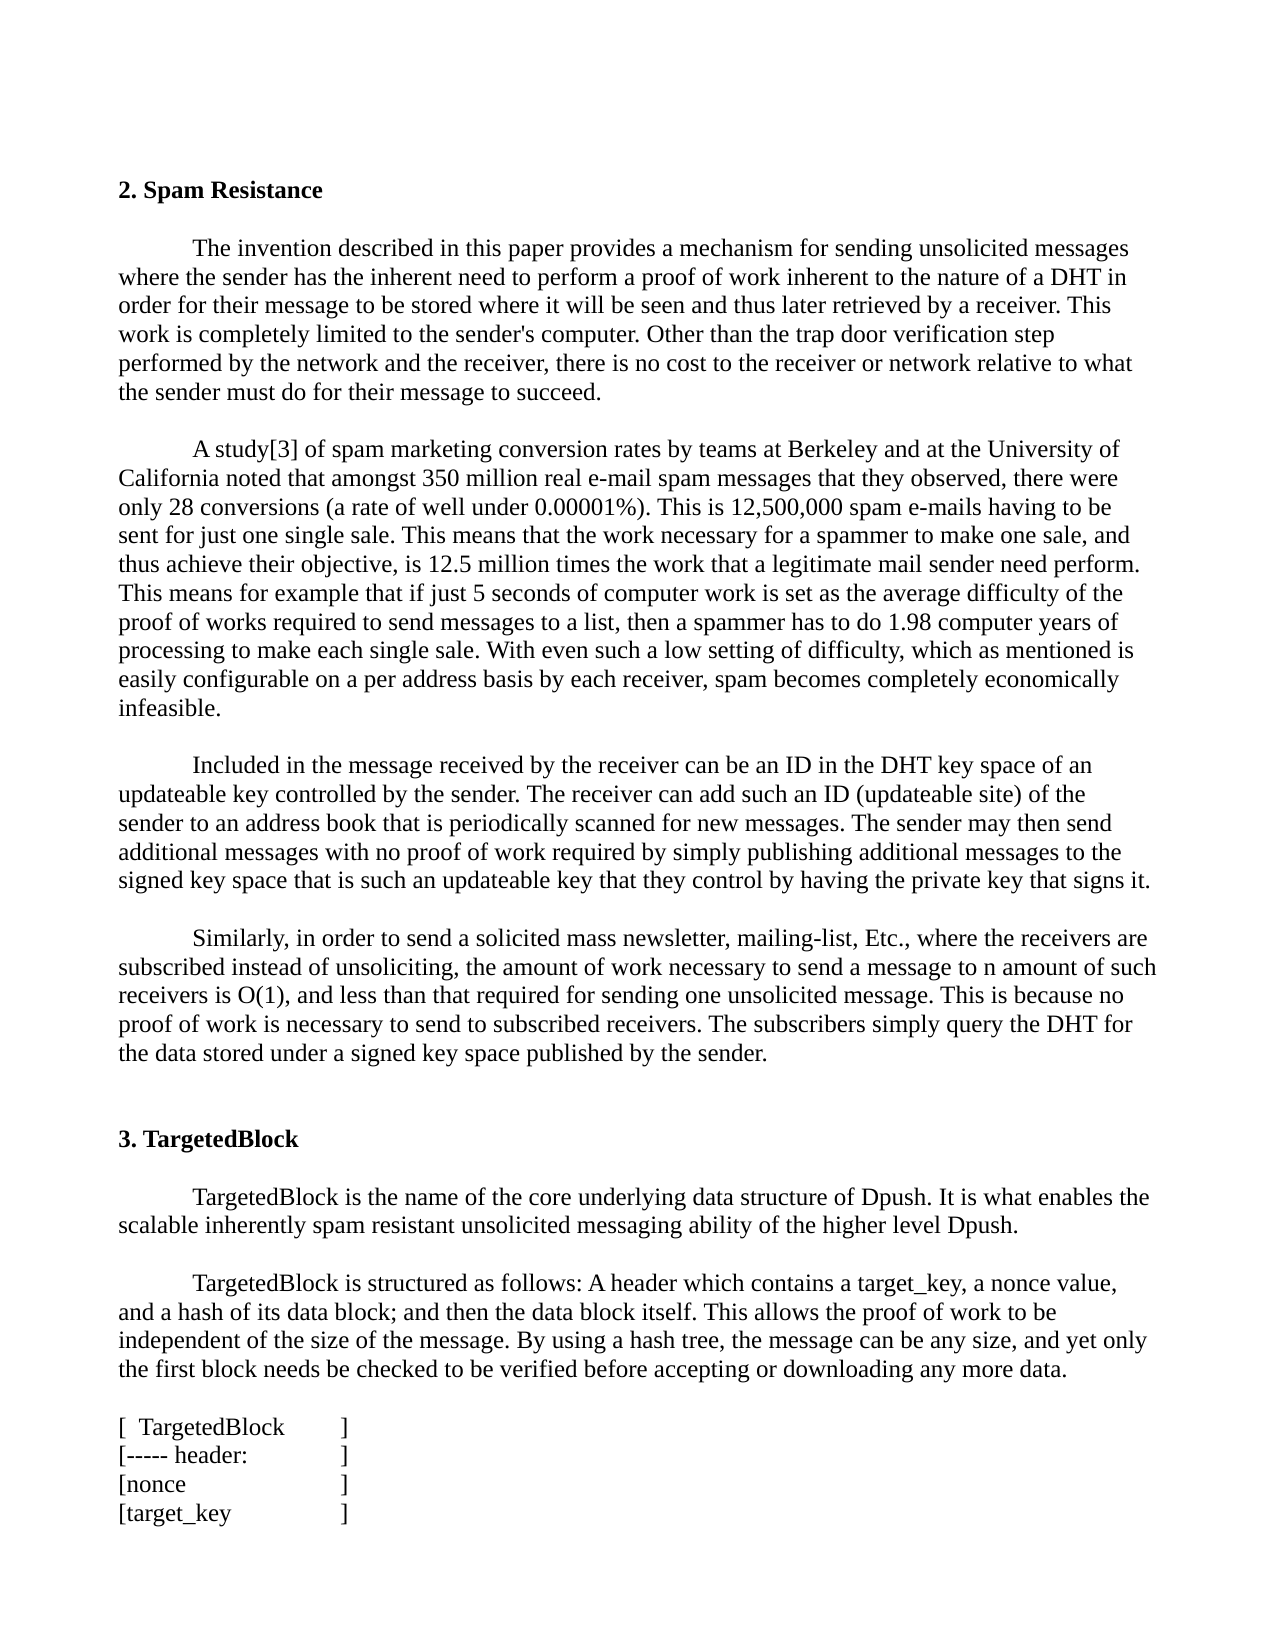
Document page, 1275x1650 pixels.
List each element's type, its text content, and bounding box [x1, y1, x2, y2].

text [target_key ] [118, 1498, 1157, 1527]
text [----- header: ] [118, 1441, 1157, 1469]
text [ TargetedBlock ] [118, 1412, 1157, 1441]
text TargetedBlock is the name of the core underlying data structure of Dpush. It is what enables the scalable inherently spam resistant unsolicited messaging ability of the higher level Dpush. [118, 1182, 1157, 1239]
text 3. TargetedBlock [118, 1124, 1157, 1153]
text A study[3] of spam marketing conversion rates by teams at Berkeley and at the University of California noted that amongst 350 million real e-mail spam messages that they observed, there were only 28 conversions (a rate of well under 0.00001%). This is 12,500,000 spam e-mails having to be sent for just one single sale. This means that the work necessary for a spammer to make one sale, and thus achieve their objective, is 12.5 million times the work that a legitimate mail sender need perform. This means for example that if just 5 seconds of computer work is set as the average difficulty of the proof of works required to send messages to a list, then a spammer has to do 1.98 computer years of processing to make each single sale. With even such a low setting of difficulty, which as mentioned is easily configurable on a per address basis by each receiver, spam becomes completely economically infeasible. [118, 434, 1157, 722]
text Included in the message received by the receiver can be an ID in the DHT key space of an updateable key controlled by the sender. The receiver can add such an ID (updateable site) of the sender to an address book that is periodically scanned for new messages. The sender may then send additional messages with no proof of work required by simply publishing additional messages to the signed key space that is such an updateable key that they control by having the private key that signs it. [118, 751, 1157, 894]
text Similarly, in order to send a solicited mass newsletter, mailing-list, Etc., where the receivers are subscribed instead of unsoliciting, the amount of work necessary to send a message to n amount of such receivers is O(1), and less than that required for sending one unsolicited message. This is because no proof of work is necessary to send to subscribed receivers. The subscribers simply query the DHT for the data stored under a signed key space published by the sender. [118, 923, 1157, 1067]
text The invention described in this paper provides a mechanism for sending unsolicited messages where the sender has the inherent need to perform a proof of work inherent to the nature of a DHT in order for their message to be stored where it will be seen and thus later retrieved by a receiver. This work is completely limited to the sender's computer. Other than the trap door verification step performed by the network and the receiver, there is no cost to the receiver or network relative to what the sender must do for their message to succeed. [118, 233, 1157, 406]
text TargetedBlock is structured as follows: A header which contains a target_key, a nonce value, and a hash of its data block; and then the data block itself. This allows the proof of work to be independent of the size of the message. By using a hash tree, the message can be any size, and yet only the first block needs be checked to be verified before accepting or downloading any more data. [118, 1268, 1157, 1383]
text [nonce ] [118, 1469, 1157, 1498]
text 2. Spam Resistance [118, 176, 1157, 204]
